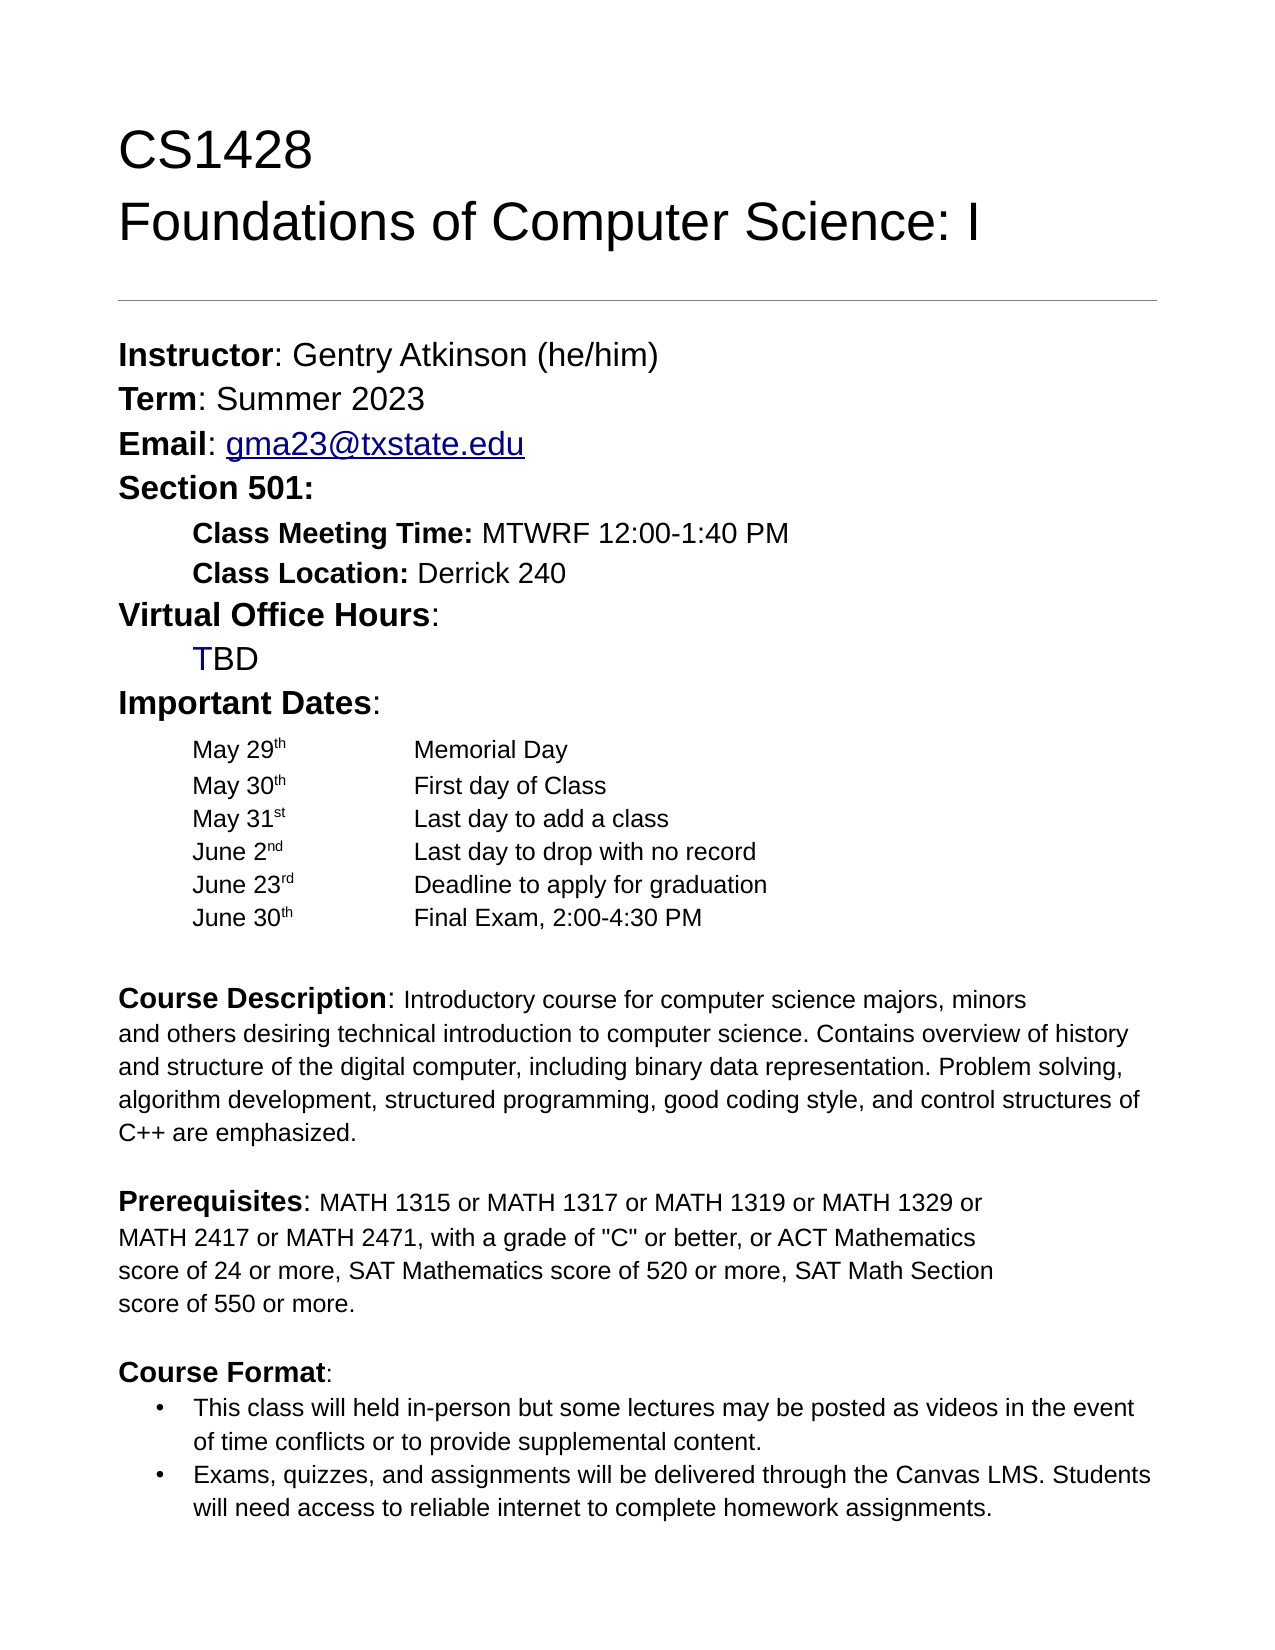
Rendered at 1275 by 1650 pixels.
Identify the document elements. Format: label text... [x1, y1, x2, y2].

text and others desiring technical introduction to computer science. Contains overview of history and structure of the digital computer, including binary data representation. Problem solving, algorithm development, structured programming, good coding style, and control structures of C++ are emphasized. [118, 1019, 1157, 1147]
text Course Format: [118, 1355, 1157, 1388]
text CS1428 [118, 118, 1157, 180]
text score of 24 or more, SAT Mathematics score of 520 or more, SAT Math Section [118, 1256, 1157, 1284]
text Class Meeting Time: MTWRF 12:00-1:40 PM [118, 512, 1157, 550]
text Foundations of Computer Science: I [118, 190, 1157, 252]
text Course Description: Introductory course for computer science majors, minors [118, 981, 1157, 1014]
text June 23rd Deadline to apply for graduation [118, 870, 1157, 899]
list Exams, quizzes, and assignments will be delivered through the Canvas LMS. Students will need access to reliable internet to complete homework assignments. [156, 1459, 1157, 1521]
text Instructor: Gentry Atkinson (he/him) [118, 335, 1157, 374]
text Email: gma23@txstate.edu [118, 424, 1157, 462]
text Important Dates: [118, 683, 1157, 721]
text Class Location: Derrick 240 [118, 556, 1157, 590]
list This class will held in-person but some lectures may be posted as videos in the event of time conflicts or to provide supplemental content. [156, 1393, 1157, 1455]
text Term: Summer 2023 [118, 379, 1157, 418]
text May 30th First day of Class [118, 771, 1157, 800]
text Prerequisites: MATH 1315 or MATH 1317 or MATH 1319 or MATH 1329 or [118, 1184, 1157, 1218]
text Virtual Office Hours: [118, 595, 1157, 633]
text May 31st Last day to add a class [118, 804, 1157, 833]
text Section 501: [118, 468, 1157, 506]
text MATH 2417 or MATH 2471, with a grade of "C" or better, or ACT Mathematics [118, 1223, 1157, 1252]
text TBD [118, 639, 1157, 677]
text score of 550 or more. [118, 1289, 1157, 1318]
text May 29th Memorial Day [118, 727, 1157, 766]
text June 30th Final Exam, 2:00-4:30 PM [118, 903, 1157, 932]
text June 2nd Last day to drop with no record [118, 837, 1157, 866]
